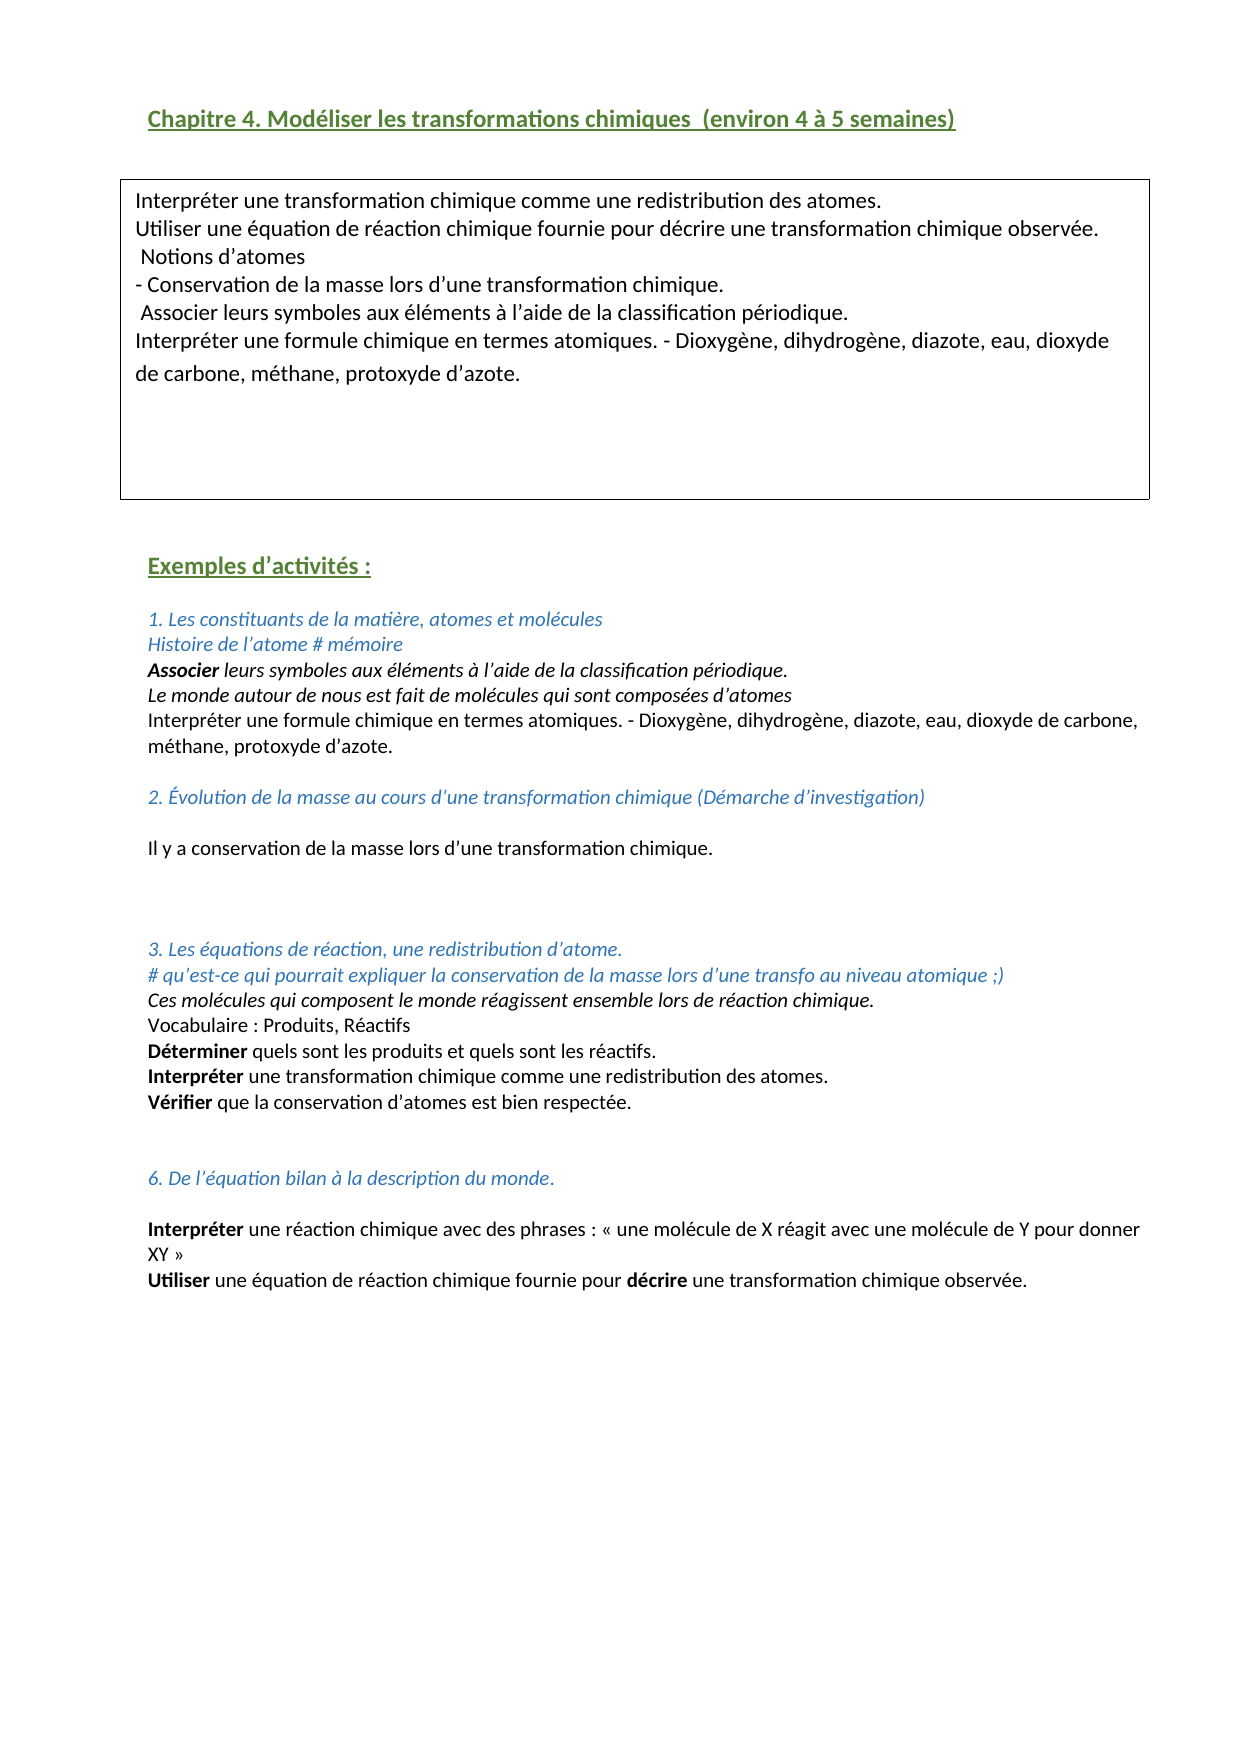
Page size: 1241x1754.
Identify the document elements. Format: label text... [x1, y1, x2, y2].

text Associer leurs symboles aux éléments à l’aide de la classification périodique. [148, 657, 1152, 682]
text Histoire de l’atome # mémoire [148, 631, 1152, 657]
text Interpréter une réaction chimique avec des phrases : « une molécule de X réagit avec une molécule de Y pour donner XY » [148, 1216, 1152, 1267]
text Il y a conservation de la masse lors d’une transformation chimique. [148, 835, 1152, 860]
text Interpréter une formule chimique en termes atomiques. - Dioxygène, dihydrogène, diazote, eau, dioxyde de carbone, méthane, protoxyde d’azote. [148, 708, 1152, 758]
text Le monde autour de nous est fait de molécules qui sont composées d’atomes [148, 682, 1152, 708]
text Ces molécules qui composent le monde réagissent ensemble lors de réaction chimique. [148, 987, 1152, 1013]
text Utiliser une équation de réaction chimique fournie pour décrire une transformation chimique observée. [135, 214, 1134, 242]
text Vocabulaire : Produits, Réactifs [148, 1013, 1152, 1038]
text 1. Les constituants de la matière, atomes et molécules [148, 606, 1152, 631]
text # qu’est-ce qui pourrait expliquer la conservation de la masse lors d’une transfo au niveau atomique ;) [148, 962, 1152, 987]
text Déterminer quels sont les produits et quels sont les réactifs. [148, 1038, 1152, 1063]
text Utiliser une équation de réaction chimique fournie pour décrire une transformation chimique observée. [148, 1267, 1152, 1292]
text 6. De l’équation bilan à la description du monde. [148, 1165, 1152, 1191]
text Interpréter une transformation chimique comme une redistribution des atomes. [148, 1063, 1152, 1089]
text 2. Évolution de la masse au cours d’une transformation chimique (Démarche d’investigation) [148, 784, 1152, 809]
text 3. Les équations de réaction, une redistribution d’atome. [148, 936, 1152, 962]
text Exemples d’activités : [148, 550, 1152, 581]
text Notions d’atomes [135, 242, 1134, 271]
text Interpréter une transformation chimique comme une redistribution des atomes. [135, 186, 1134, 214]
text Chapitre 4. Modéliser les transformations chimiques (environ 4 à 5 semaines) [148, 103, 1152, 134]
text Vérifier que la conservation d’atomes est bien respectée. [148, 1089, 1152, 1114]
text Associer leurs symboles aux éléments à l’aide de la classification périodique. [135, 298, 1134, 327]
text - Conservation de la masse lors d’une transformation chimique. [135, 271, 1134, 298]
text Interpréter une formule chimique en termes atomiques. - Dioxygène, dihydrogène, diazote, eau, dioxyde de carbone, méthane, protoxyde d’azote. [135, 327, 1134, 387]
